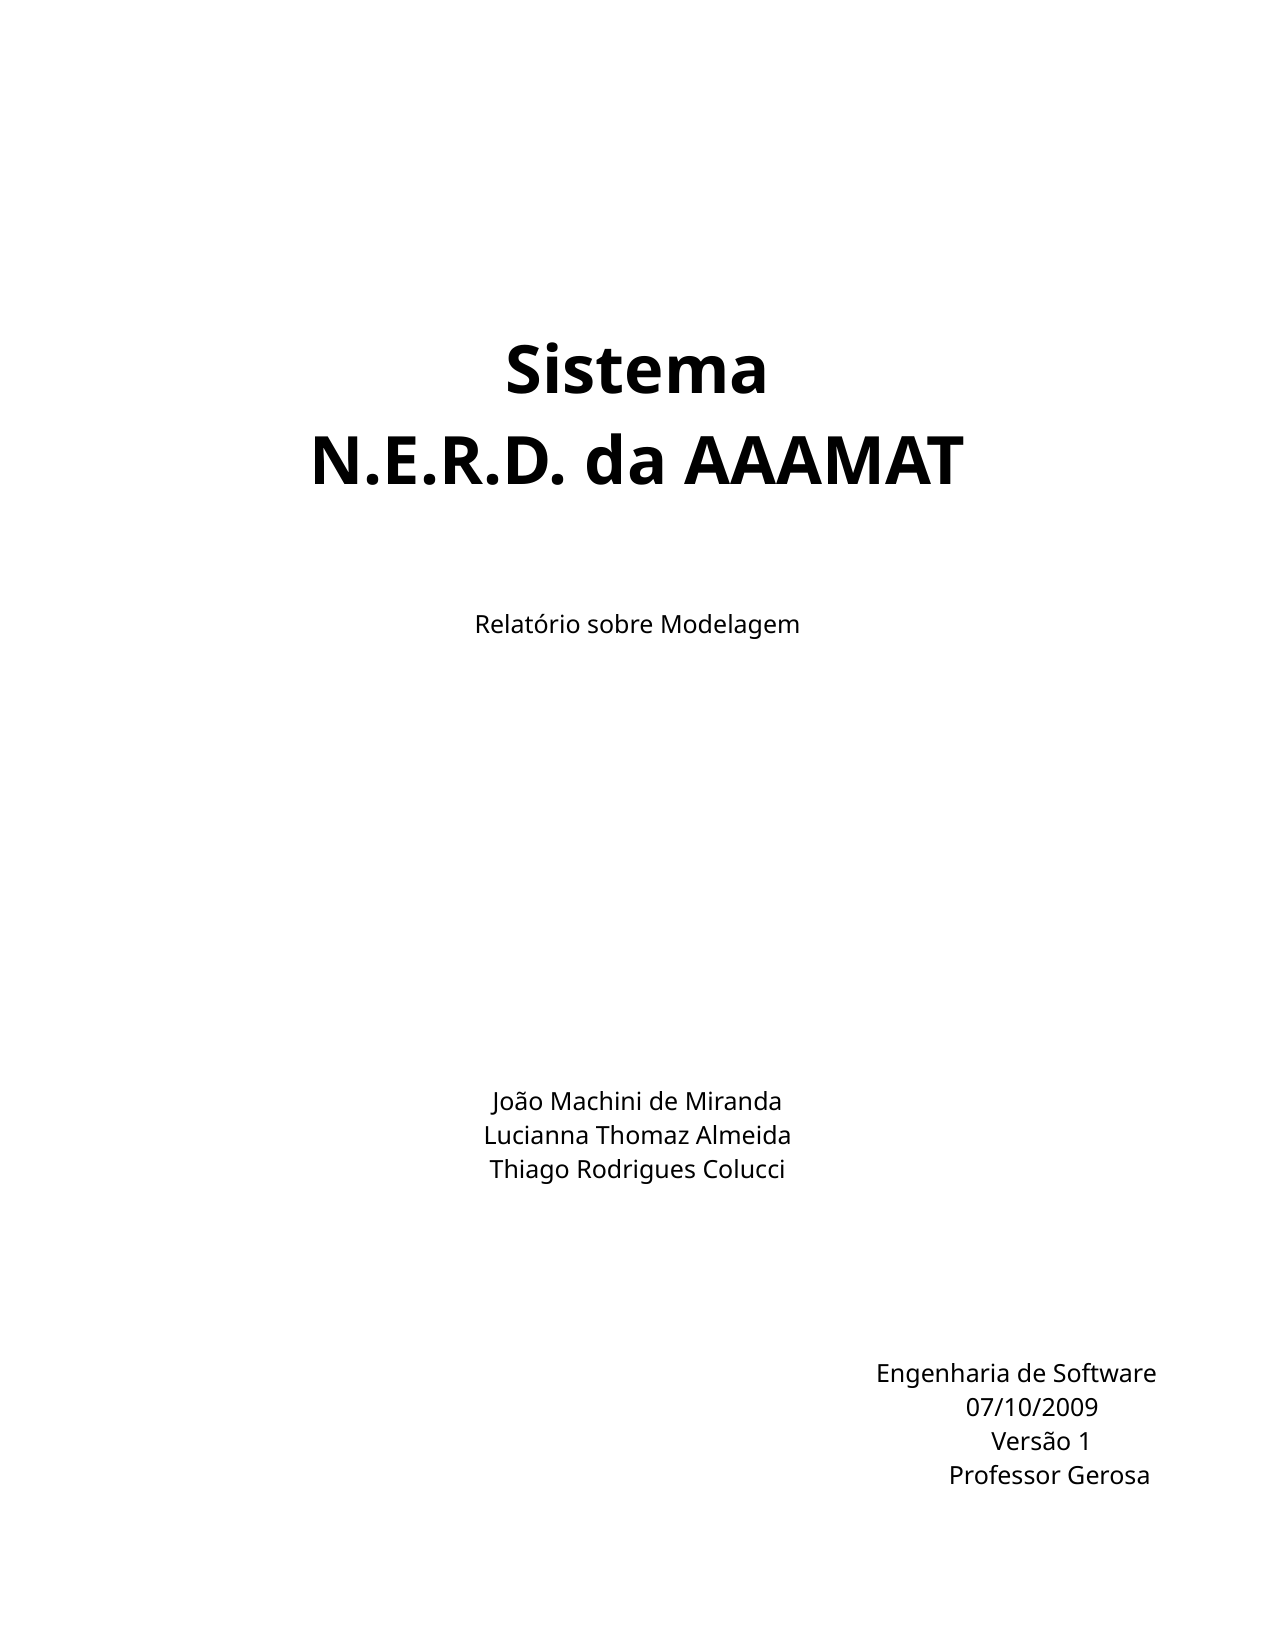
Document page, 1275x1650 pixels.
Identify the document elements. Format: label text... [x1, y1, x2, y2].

text 07/10/2009 [118, 1390, 1157, 1424]
text Sistema [118, 322, 1157, 413]
text Thiago Rodrigues Colucci [118, 1151, 1157, 1185]
text Relatório sobre Modelagem [118, 606, 1157, 640]
text Professor Gerosa [118, 1458, 1157, 1492]
text Versão 1 [118, 1424, 1157, 1458]
text Lucianna Thomaz Almeida [118, 1117, 1157, 1151]
text João Machini de Miranda [118, 1083, 1157, 1117]
text N.E.R.D. da AAAMAT [118, 413, 1157, 504]
text Engenharia de Software [118, 1356, 1157, 1390]
